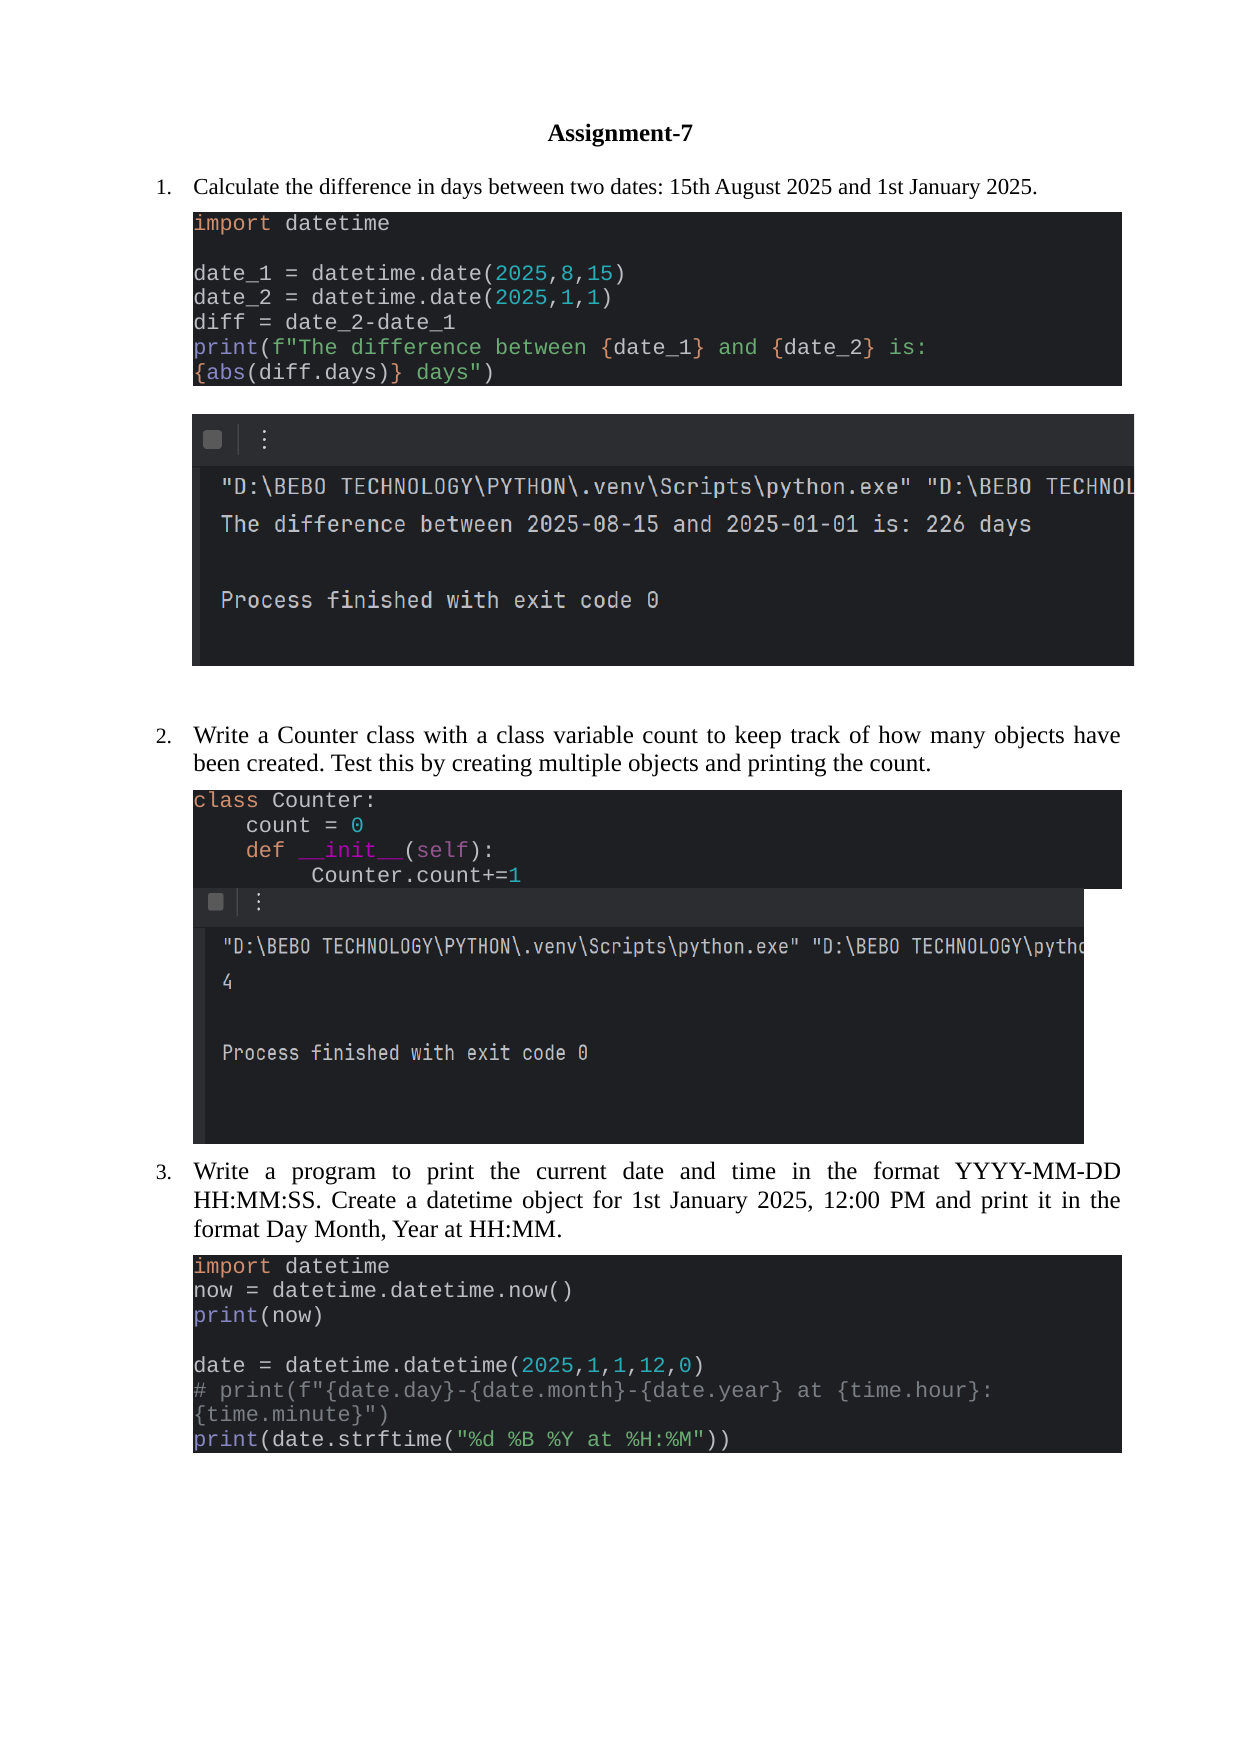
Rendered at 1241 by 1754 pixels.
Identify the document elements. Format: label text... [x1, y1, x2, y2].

list import datetime now = datetime.datetime.now() print(now) date = datetime.datetime(2025,1,1,12,0) # print(f"{date.day}-{date.month}-{date.year} at {time.hour}:{time.minute}") print(date.strftime("%d %B %Y at %H:%M")) [193, 1255, 1122, 1453]
text Assignment-7 [118, 118, 1122, 147]
list Calculate the difference in days between two dates: 15th August 2025 and 1st January 2025. [156, 173, 1122, 199]
list import datetime date_1 = datetime.date(2025,8,15) date_2 = datetime.date(2025,1,1) diff = date_2-date_1 print(f"The difference between {date_1} and {date_2} is: {abs(diff.days)} days") [193, 212, 1122, 386]
list class Counter: count = 0 def __init__(self): Counter.count+=1 [193, 790, 1122, 889]
list Write a Counter class with a class variable count to keep track of how many objects have been created. Test this by creating multiple objects and printing the count. [156, 720, 1122, 777]
list Write a program to print the current date and time in the format YYYY-MM-DD HH:MM:SS. Create a datetime object for 1st January 2025, 12:00 PM and print it in the format Day Month, Year at HH:MM. [156, 1156, 1122, 1242]
